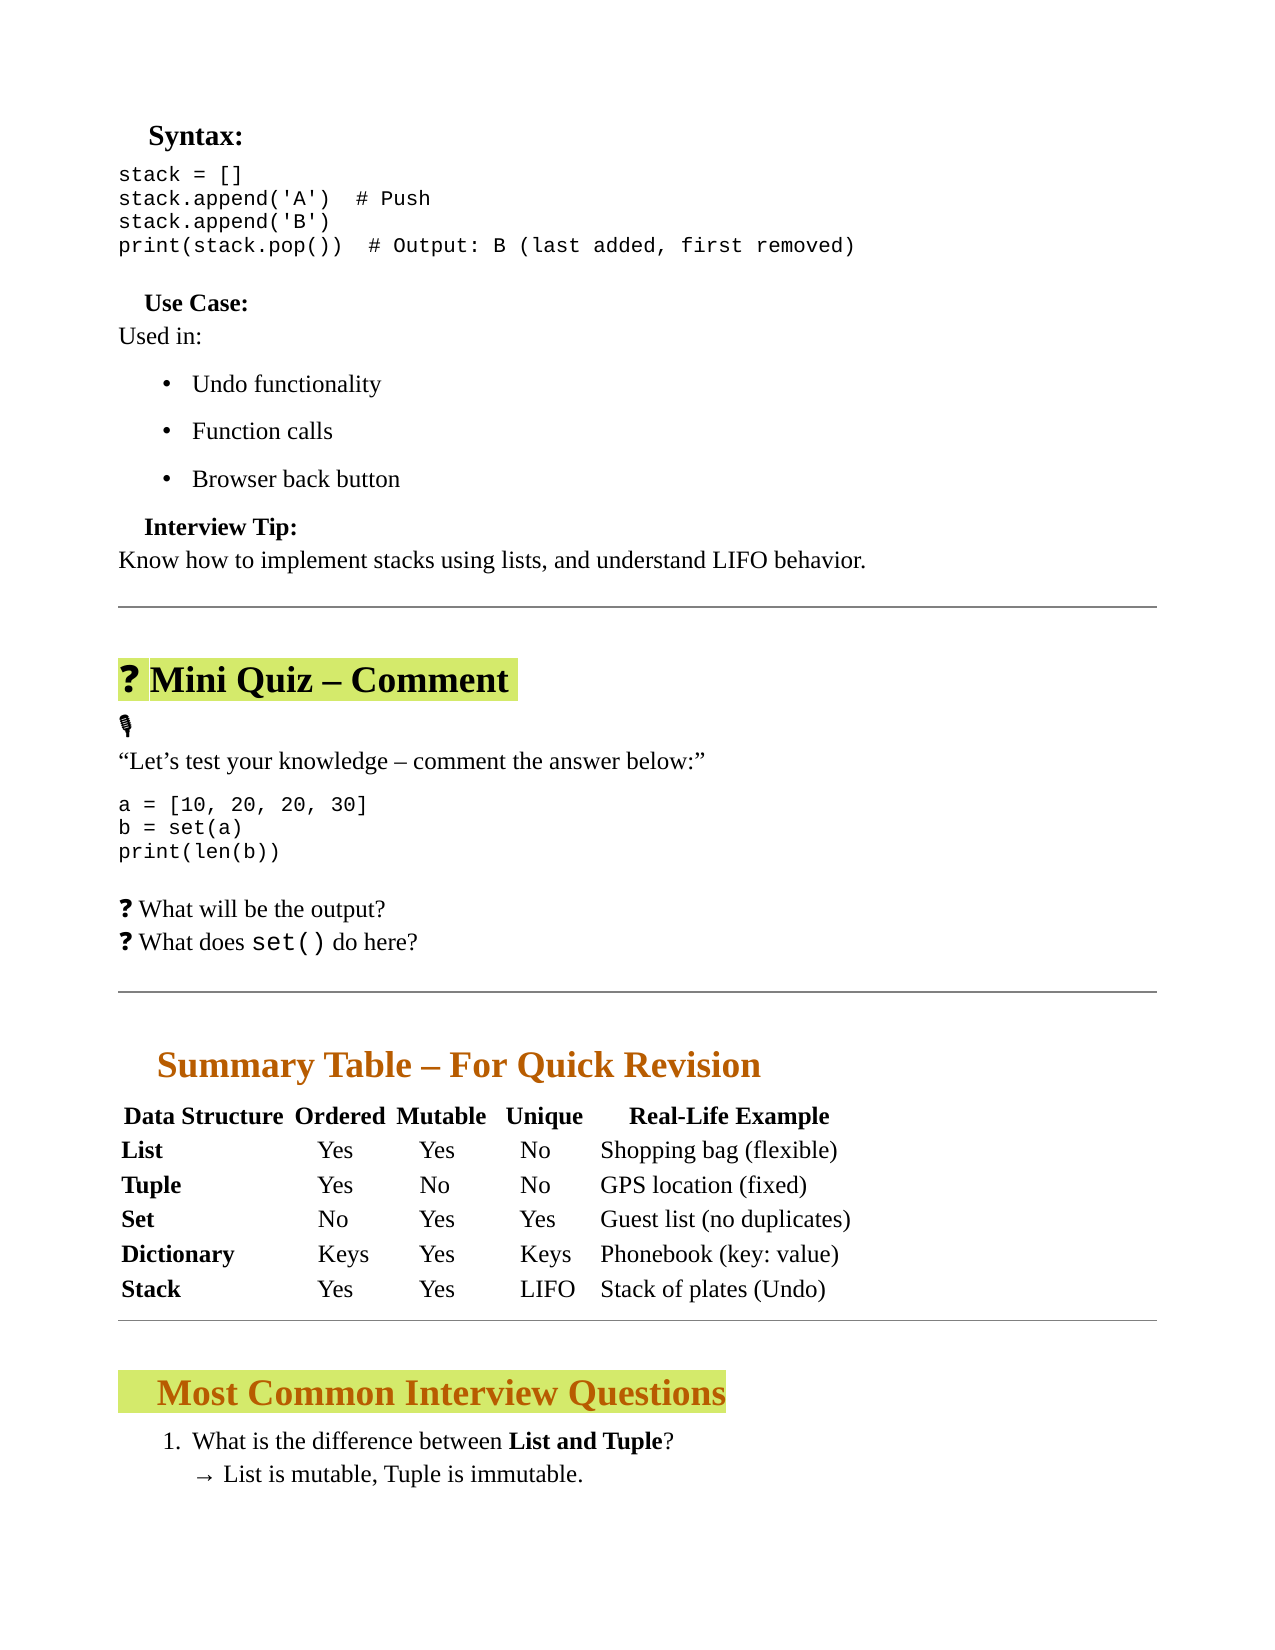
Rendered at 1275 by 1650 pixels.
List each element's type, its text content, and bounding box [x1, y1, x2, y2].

table_cell List [118, 1133, 289, 1167]
table_cell Phonebook (key: value) [597, 1236, 861, 1271]
table_header Real-Life Example [597, 1098, 861, 1132]
table_cell ❌ No [491, 1167, 597, 1202]
table_cell ✅ Yes [391, 1202, 491, 1236]
table_header Mutable [391, 1098, 491, 1132]
table_cell Dictionary [118, 1236, 289, 1271]
table_cell Tuple [118, 1167, 289, 1202]
table_cell ✅ Yes [289, 1271, 391, 1305]
text stack = [] [118, 164, 1157, 188]
table_cell Guest list (no duplicates) [597, 1202, 861, 1236]
text stack.append('B') [118, 211, 1157, 235]
table_cell Stack [118, 1271, 289, 1305]
subtitle ✅ Syntax: [118, 118, 1157, 152]
table_cell ✅ Yes [289, 1133, 391, 1167]
table_cell GPS location (fixed) [597, 1167, 861, 1202]
subtitle 🧠 Most Common Interview Questions [118, 1370, 1157, 1413]
table_cell ✅ Yes [491, 1202, 597, 1236]
table_cell Shopping bag (flexible) [597, 1133, 861, 1167]
text b = set(a) [118, 817, 1157, 841]
table_cell ✅ LIFO [491, 1271, 597, 1305]
table_cell Stack of plates (Undo) [597, 1271, 861, 1305]
table_header Ordered [289, 1098, 391, 1132]
table_header Data Structure [118, 1098, 289, 1132]
table_cell ❌ Keys [289, 1236, 391, 1271]
table_cell ✅ Keys [491, 1236, 597, 1271]
table_cell ✅ Yes [289, 1167, 391, 1202]
table_cell ❌ No [491, 1133, 597, 1167]
table_cell ✅ Yes [391, 1271, 491, 1305]
text print(len(b)) [118, 841, 1157, 864]
text 🎙️ “Let’s test your knowledge – comment the answer below:” [118, 713, 1157, 775]
text 🧠 Interview Tip: Know how to implement stacks using lists, and understand LIFO behavior. [118, 512, 1157, 573]
table_header Unique [491, 1098, 597, 1132]
list Browser back button [162, 464, 1157, 493]
text print(stack.pop()) # Output: B (last added, first removed) [118, 235, 1157, 259]
table_cell Set [118, 1202, 289, 1236]
text a = [10, 20, 20, 30] [118, 794, 1157, 817]
table_cell ❌ No [391, 1167, 491, 1202]
subtitle ❓ Mini Quiz – Comment [118, 657, 1157, 701]
subtitle 📌 Summary Table – For Quick Revision [118, 1042, 1157, 1085]
text 🎯 Use Case: Used in: [118, 288, 1157, 350]
list Function calls [162, 416, 1157, 445]
list What is the difference between List and Tuple? → List is mutable, Tuple is immutable. [162, 1426, 1157, 1488]
table_cell ❌ No [289, 1202, 391, 1236]
table_cell ✅ Yes [391, 1133, 491, 1167]
text stack.append('A') # Push [118, 188, 1157, 211]
text ❓ What will be the output? ❓ What does set() do here? [118, 894, 1157, 958]
list Undo functionality [162, 369, 1157, 398]
table_cell ✅ Yes [391, 1236, 491, 1271]
